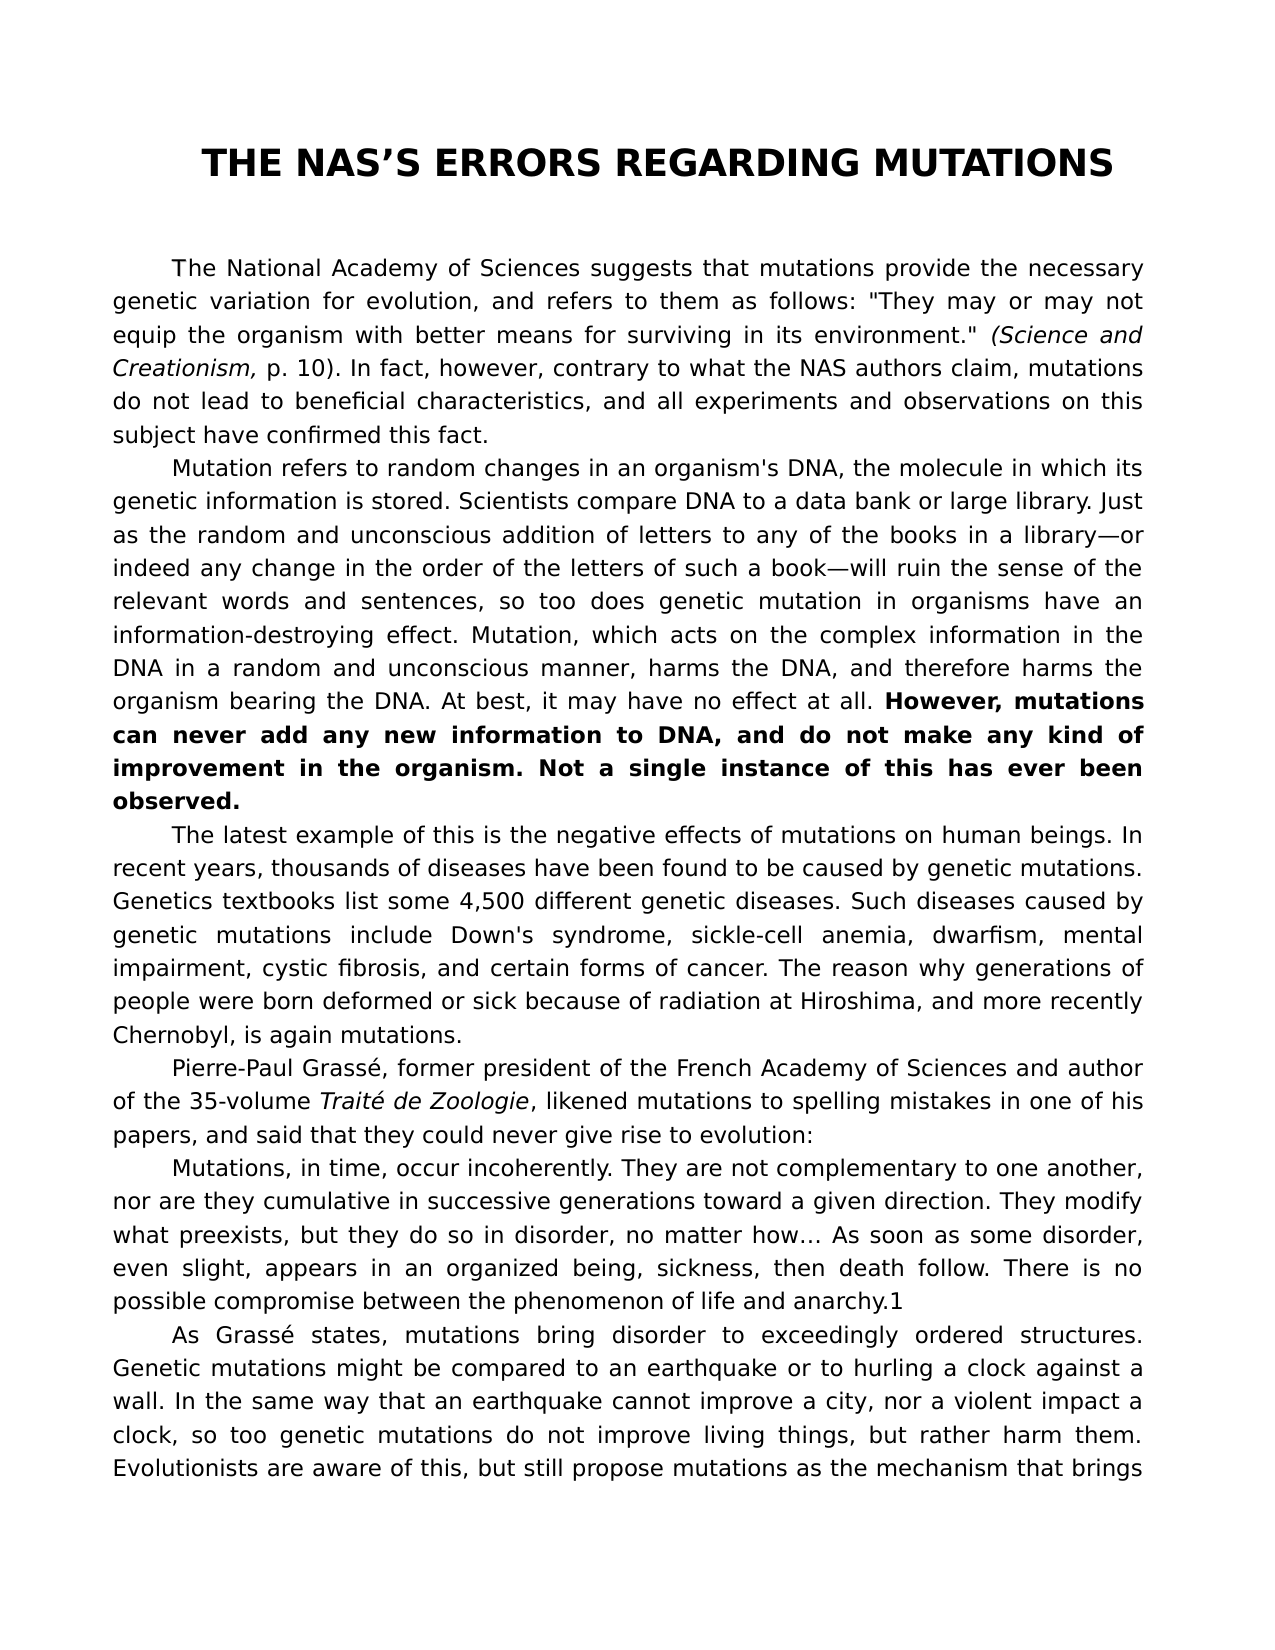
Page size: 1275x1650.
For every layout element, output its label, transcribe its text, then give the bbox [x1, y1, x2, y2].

text The National Academy of Sciences suggests that mutations provide the necessary genetic variation for evolution, and refers to them as follows: "They may or may not equip the organism with better means for surviving in its environment." (Science and Creationism, p. 10). In fact, however, contrary to what the NAS authors claim, mutations do not lead to beneficial characteristics, and all experiments and observations on this subject have confirmed this fact. [112, 250, 1145, 450]
text Mutations, in time, occur incoherently. They are not complementary to one another, nor are they cumulative in successive generations toward a given direction. They modify what preexists, but they do so in disorder, no matter how… As soon as some disorder, even slight, appears in an organized being, sickness, then death follow. There is no possible compromise between the phenomenon of life and anarchy.1 [112, 1150, 1145, 1316]
text Mutation refers to random changes in an organism's DNA, the molecule in which its genetic information is stored. Scientists compare DNA to a data bank or large library. Just as the random and unconscious addition of letters to any of the books in a library—or indeed any change in the order of the letters of such a book—will ruin the sense of the relevant words and sentences, so too does genetic mutation in organisms have an information-destroying effect. Mutation, which acts on the complex information in the DNA in a random and unconscious manner, harms the DNA, and therefore harms the organism bearing the DNA. At best, it may have no effect at all. However, mutations can never add any new information to DNA, and do not make any kind of improvement in the organism. Not a single instance of this has ever been observed. [112, 450, 1145, 816]
text The latest example of this is the negative effects of mutations on human beings. In recent years, thousands of diseases have been found to be caused by genetic mutations. Genetics textbooks list some 4,500 different genetic diseases. Such diseases caused by genetic mutations include Down's syndrome, sickle-cell anemia, dwarfism, mental impairment, cystic fibrosis, and certain forms of cancer. The reason why generations of people were born deformed or sick because of radiation at Hiroshima, and more recently Chernobyl, is again mutations. [112, 816, 1145, 1050]
text THE NAS’S ERRORS REGARDING MUTATIONS [112, 148, 1145, 183]
text Pierre-Paul Grassé, former president of the French Academy of Sciences and author of the 35-volume Traité de Zoologie, likened mutations to spelling mistakes in one of his papers, and said that they could never give rise to evolution: [112, 1050, 1145, 1150]
text As Grassé states, mutations bring disorder to exceedingly ordered structures. Genetic mutations might be compared to an earthquake or to hurling a clock against a wall. In the same way that an earthquake cannot improve a city, nor a violent impact a clock, so too genetic mutations do not improve living things, but rather harm them. Evolutionists are aware of this, but still propose mutations as the mechanism that brings [112, 1316, 1145, 1483]
